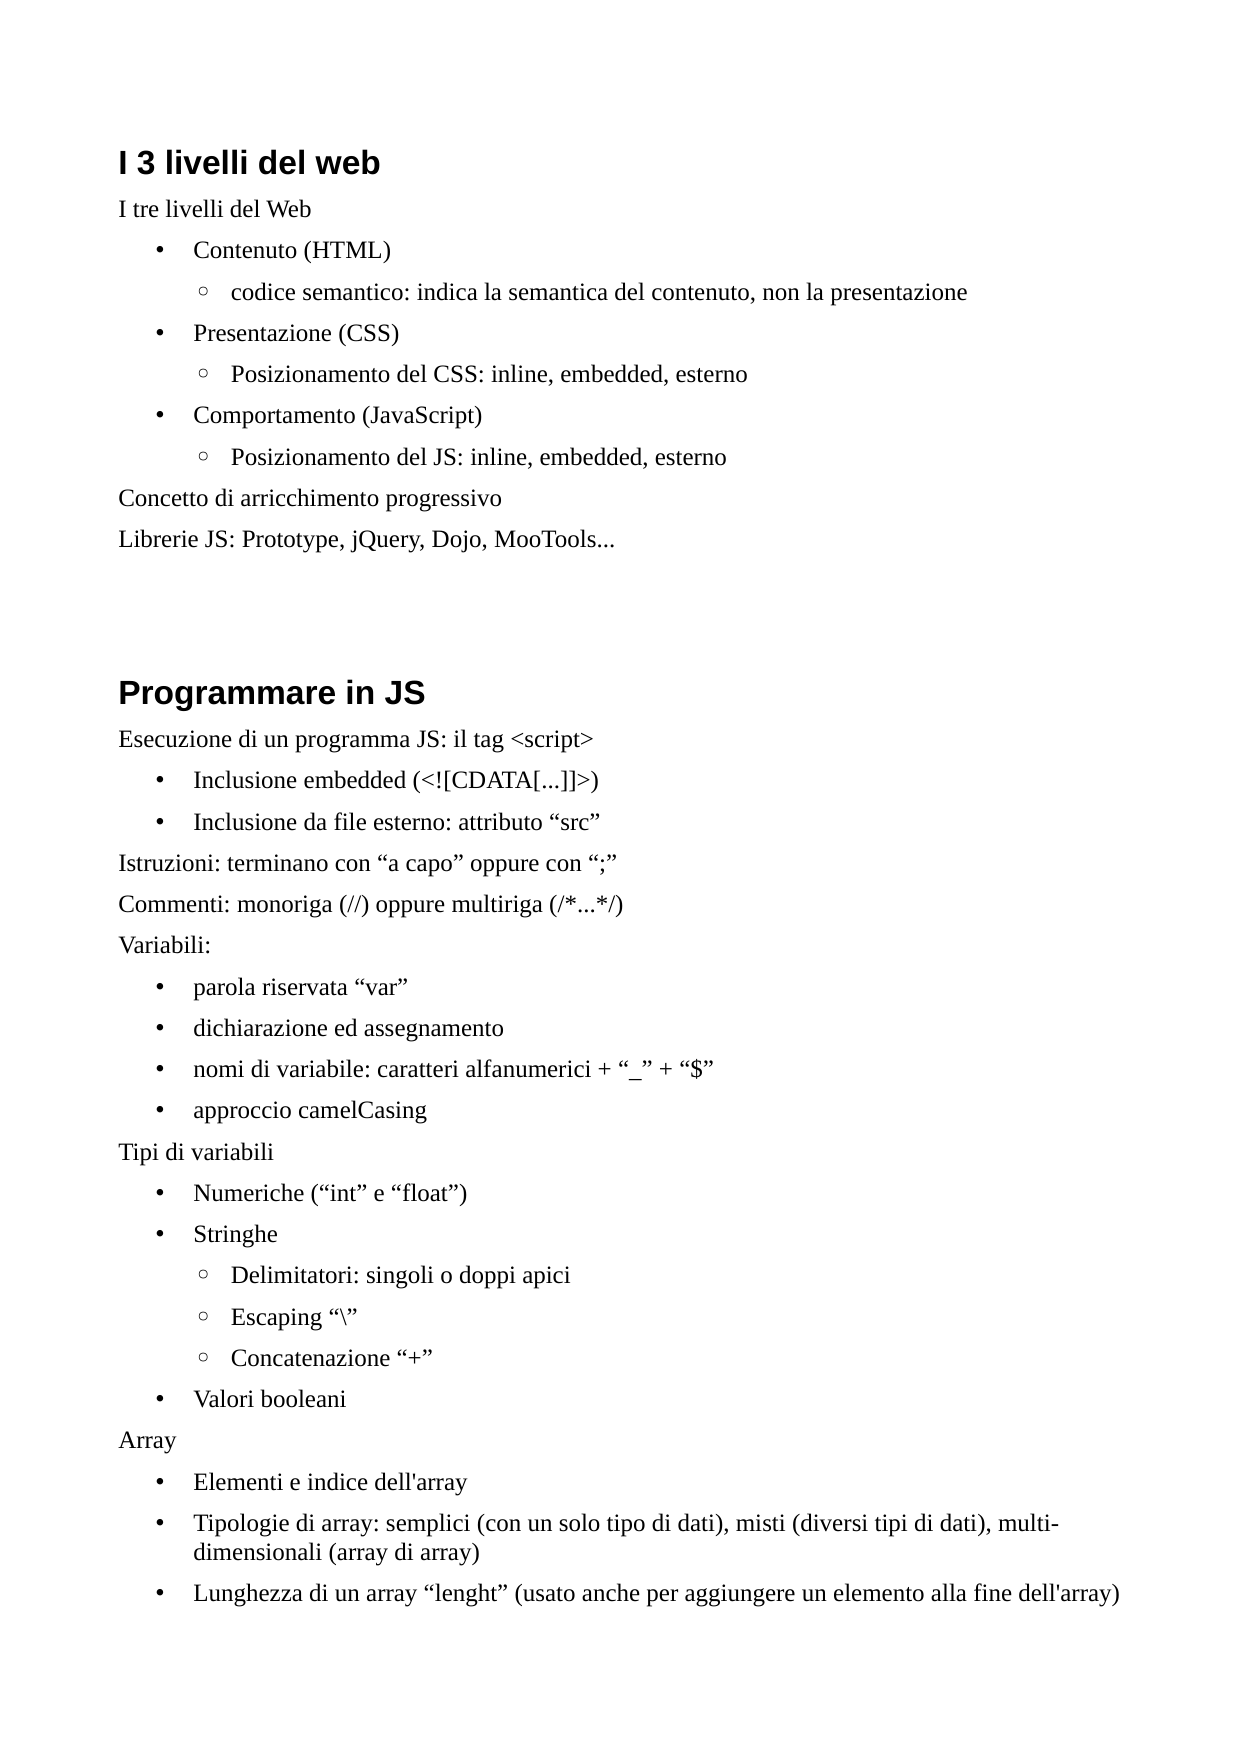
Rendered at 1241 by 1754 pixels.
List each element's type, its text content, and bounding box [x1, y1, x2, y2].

subtitle I 3 livelli del web [118, 143, 1122, 182]
list Contenuto (HTML) [156, 236, 1122, 264]
list Numeriche (“int” e “float”) [156, 1178, 1122, 1207]
list Escaping “\” [193, 1302, 1122, 1330]
list Inclusione da file esterno: attributo “src” [156, 807, 1122, 835]
subtitle Programmare in JS [118, 673, 1122, 712]
text Librerie JS: Prototype, jQuery, Dojo, MooTools... [118, 524, 1122, 553]
list dichiarazione ed assegnamento [156, 1013, 1122, 1042]
list approccio camelCasing [156, 1095, 1122, 1124]
list Concatenazione “+” [193, 1343, 1122, 1372]
list Elementi e indice dell'array [156, 1467, 1122, 1495]
list Presentazione (CSS) [156, 318, 1122, 347]
text Tipi di variabili [118, 1137, 1122, 1165]
text Esecuzione di un programma JS: il tag <script> [118, 724, 1122, 753]
text Commenti: monoriga (//) oppure multiriga (/*...*/) [118, 889, 1122, 918]
list Valori booleani [156, 1384, 1122, 1413]
text Variabili: [118, 930, 1122, 959]
list parola riservata “var” [156, 972, 1122, 1000]
list Inclusione embedded (<![CDATA[...]]>) [156, 765, 1122, 794]
list Stringhe [156, 1219, 1122, 1248]
list Tipologie di array: semplici (con un solo tipo di dati), misti (diversi tipi di dati), multi-dimensionali (array di array) [156, 1508, 1122, 1565]
list Delimitatori: singoli o doppi apici [193, 1260, 1122, 1289]
text Istruzioni: terminano con “a capo” oppure con “;” [118, 848, 1122, 877]
list codice semantico: indica la semantica del contenuto, non la presentazione [193, 277, 1122, 306]
list Posizionamento del JS: inline, embedded, esterno [193, 442, 1122, 471]
list Comportamento (JavaScript) [156, 401, 1122, 429]
text Concetto di arricchimento progressivo [118, 483, 1122, 512]
list nomi di variabile: caratteri alfanumerici + “_” + “$” [156, 1054, 1122, 1083]
list Lunghezza di un array “lenght” (usato anche per aggiungere un elemento alla fine dell'array) [156, 1578, 1122, 1607]
text Array [118, 1425, 1122, 1454]
text I tre livelli del Web [118, 194, 1122, 223]
list Posizionamento del CSS: inline, embedded, esterno [193, 359, 1122, 388]
